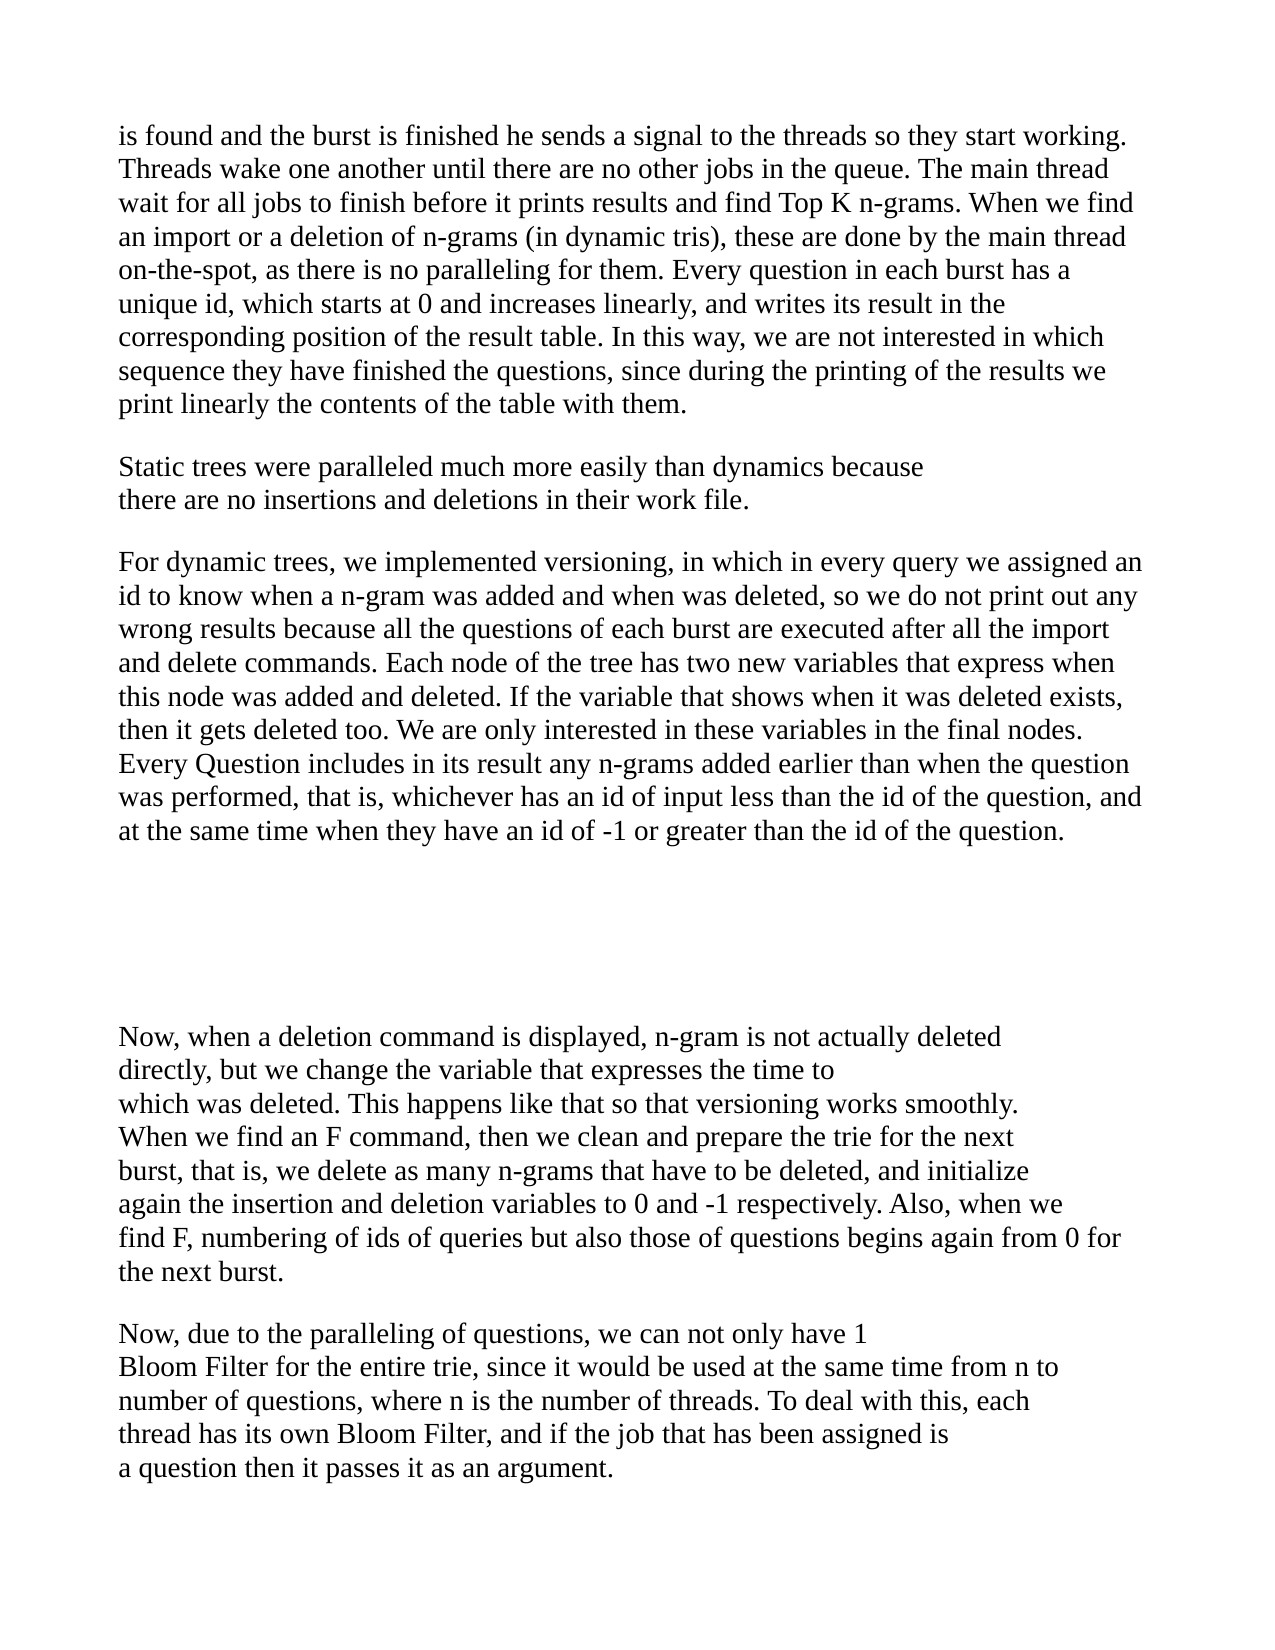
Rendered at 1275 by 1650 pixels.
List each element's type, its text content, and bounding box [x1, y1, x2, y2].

text which was deleted. This happens like that so that versioning works smoothly. [118, 1086, 1157, 1119]
text there are no insertions and deletions in their work file. [118, 482, 1157, 516]
text number of questions, where n is the number of threads. To deal with this, each [118, 1383, 1157, 1417]
text is found and the burst is finished he sends a signal to the threads so they start working. Threads wake one another until there are no other jobs in the queue. The main thread wait for all jobs to finish before it prints results and find Top K n-grams. When we find an import or a deletion of n-grams (in dynamic tris), these are done by the main thread on-the-spot, as there is no paralleling for them. Every question in each burst has a unique id, which starts at 0 and increases linearly, and writes its result in the corresponding position of the result table. In this way, we are not interested in which sequence they have finished the questions, since during the printing of the results we print linearly the contents of the table with them. [118, 118, 1157, 420]
text find F, numbering of ids of queries but also those of questions begins again from 0 for the next burst. [118, 1220, 1157, 1287]
text When we find an F command, then we clean and prepare the trie for the next [118, 1119, 1157, 1153]
text Bloom Filter for the entire trie, since it would be used at the same time from n to [118, 1349, 1157, 1383]
text thread has its own Bloom Filter, and if the job that has been assigned is [118, 1417, 1157, 1450]
text directly, but we change the variable that expresses the time to [118, 1052, 1157, 1086]
text For dynamic trees, we implemented versioning, in which in every query we assigned an id to know when a n-gram was added and when was deleted, so we do not print out any wrong results because all the questions of each burst are executed after all the import and delete commands. Each node of the tree has two new variables that express when this node was added and deleted. If the variable that shows when it was deleted exists, then it gets deleted too. We are only interested in these variables in the final nodes. Every Question includes in its result any n-grams added earlier than when the question was performed, that is, whichever has an id of input less than the id of the question, and at the same time when they have an id of -1 or greater than the id of the question. [118, 544, 1157, 846]
text Now, due to the paralleling of questions, we can not only have 1 [118, 1316, 1157, 1349]
text a question then it passes it as an argument. [118, 1450, 1157, 1484]
text Now, when a deletion command is displayed, n-gram is not actually deleted [118, 1019, 1157, 1052]
text Static trees were paralleled much more easily than dynamics because [118, 449, 1157, 482]
text again the insertion and deletion variables to 0 and -1 respectively. Also, when we [118, 1187, 1157, 1220]
text burst, that is, we delete as many n-grams that have to be deleted, and initialize [118, 1153, 1157, 1187]
